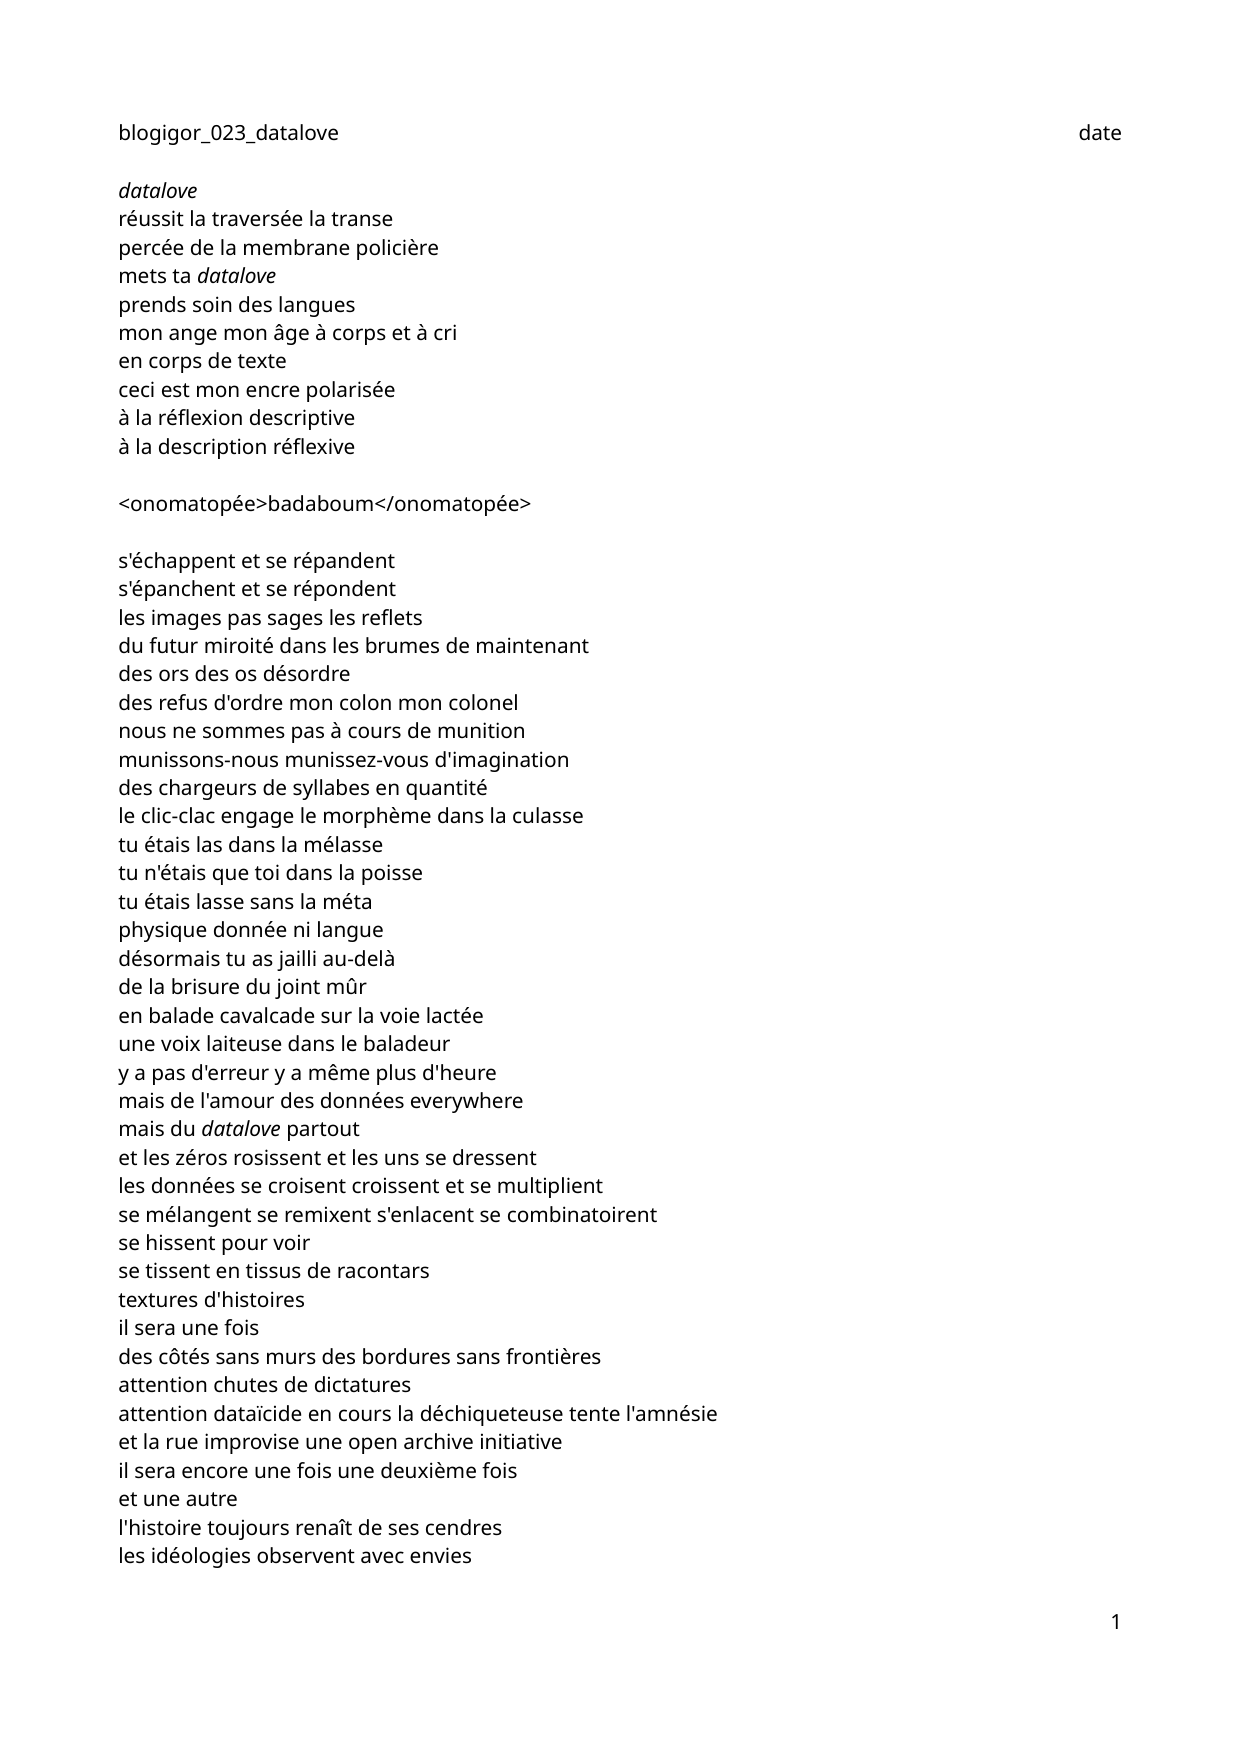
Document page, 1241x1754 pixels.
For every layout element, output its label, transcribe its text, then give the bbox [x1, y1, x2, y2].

text s'échappent et se répandent s'épanchent et se répondent les images pas sages les reflets du futur miroité dans les brumes de maintenant des ors des os désordre des refus d'ordre mon colon mon colonel nous ne sommes pas à cours de munition munissons-nous munissez-vous d'imagination des chargeurs de syllabes en quantité le clic-clac engage le morphème dans la culasse tu étais las dans la mélasse tu n'étais que toi dans la poisse tu étais lasse sans la méta physique donnée ni langue désormais tu as jailli au-delà de la brisure du joint mûr en balade cavalcade sur la voie lactée une voix laiteuse dans le baladeur y a pas d'erreur y a même plus d'heure mais de l'amour des données everywhere mais du datalove partout et les zéros rosissent et les uns se dressent les données se croisent croissent et se multiplient se mélangent se remixent s'enlacent se combinatoirent se hissent pour voir se tissent en tissus de racontars textures d'histoires il sera une fois des côtés sans murs des bordures sans frontières attention chutes de dictatures attention dataïcide en cours la déchiqueteuse tente l'amnésie et la rue improvise une open archive initiative il sera encore une fois une deuxième fois et une autre l'histoire toujours renaît de ses cendres les idéologies observent avec envies [118, 546, 1122, 1569]
text datalove réussit la traversée la transe percée de la membrane policière mets ta datalove prends soin des langues mon ange mon âge à corps et à cri en corps de texte ceci est mon encre polarisée à la réflexion descriptive à la description réflexive <onomatopée>badaboum</onomatopée> [118, 176, 1122, 517]
